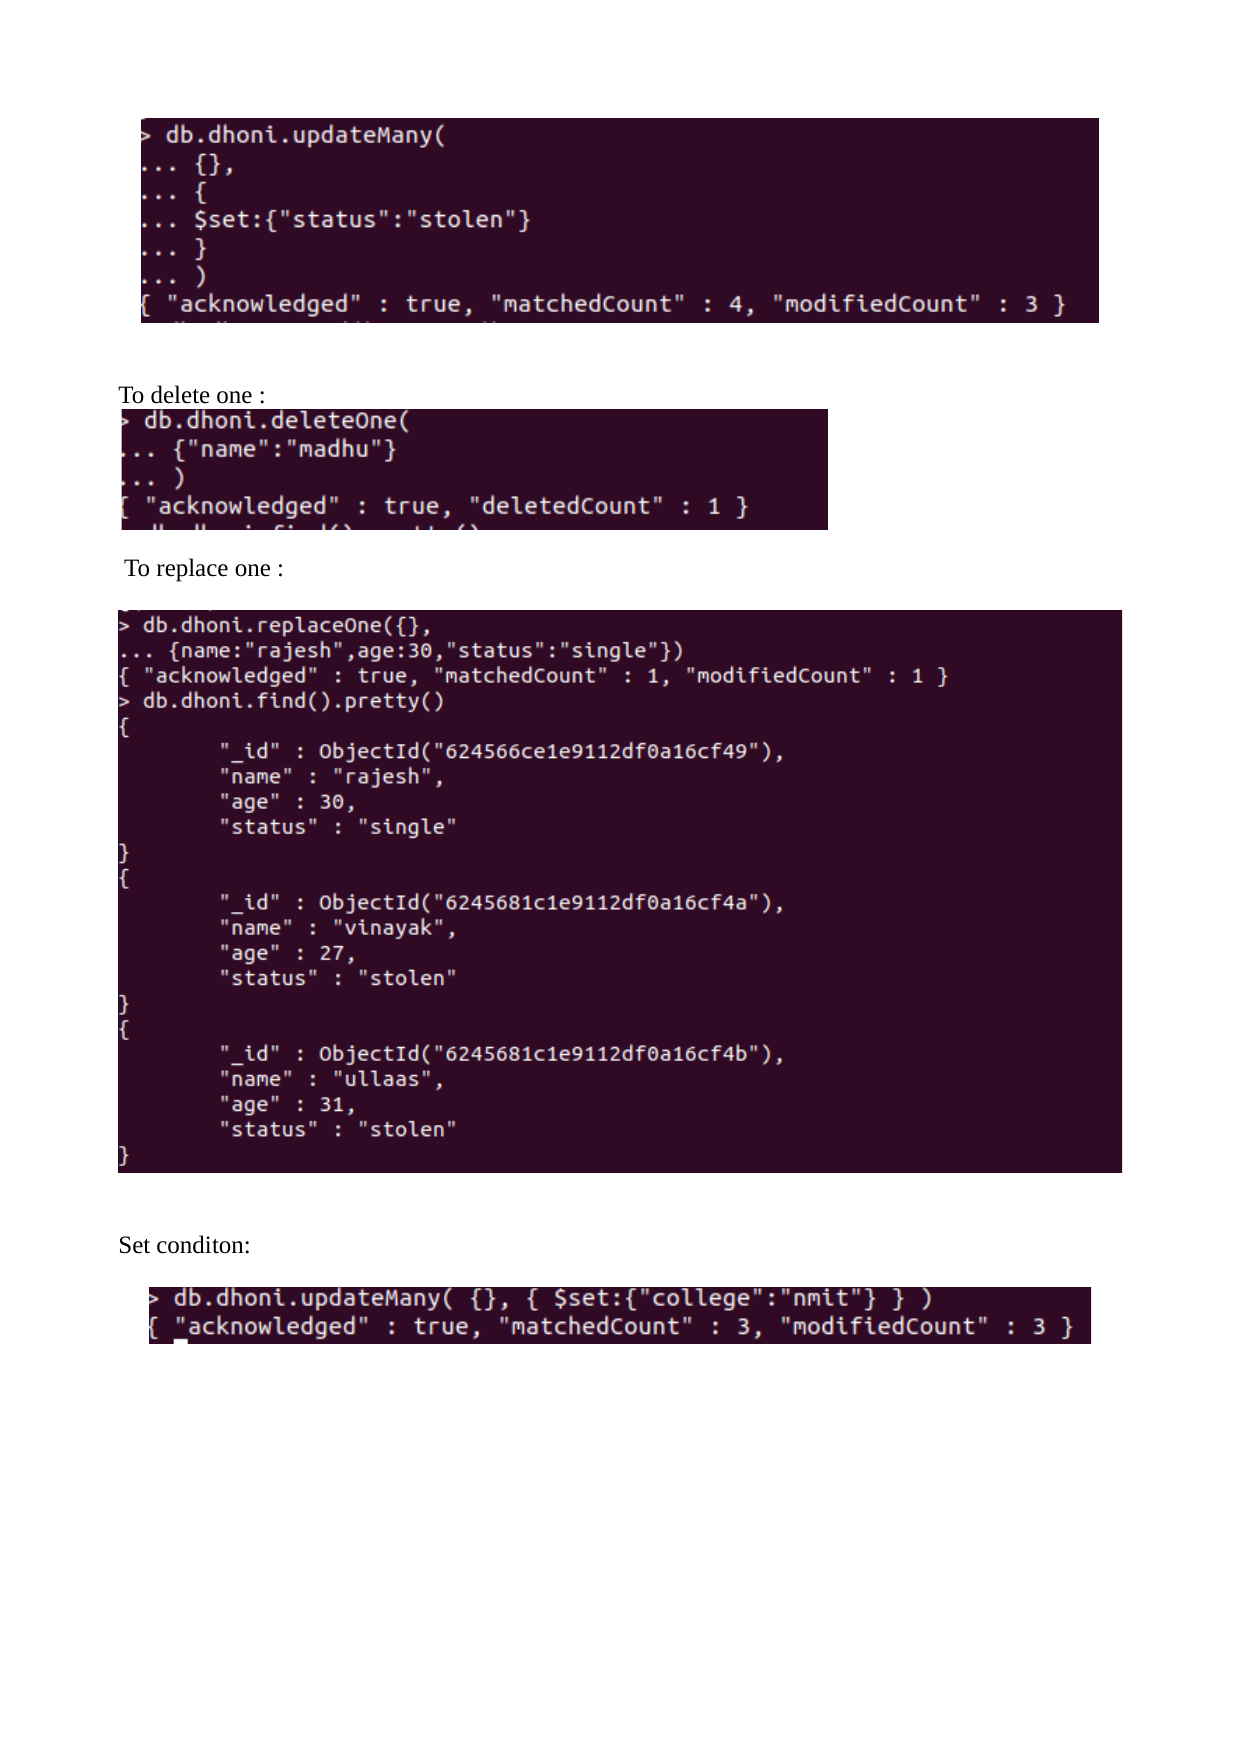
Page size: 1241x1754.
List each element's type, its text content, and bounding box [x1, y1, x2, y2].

text To replace one : [118, 553, 1122, 582]
picture [121, 409, 828, 530]
text Set conditon: [118, 1230, 1122, 1259]
picture [149, 1287, 1092, 1344]
text To delete one : [118, 380, 1122, 409]
picture [141, 118, 1099, 323]
picture [118, 610, 1123, 1173]
